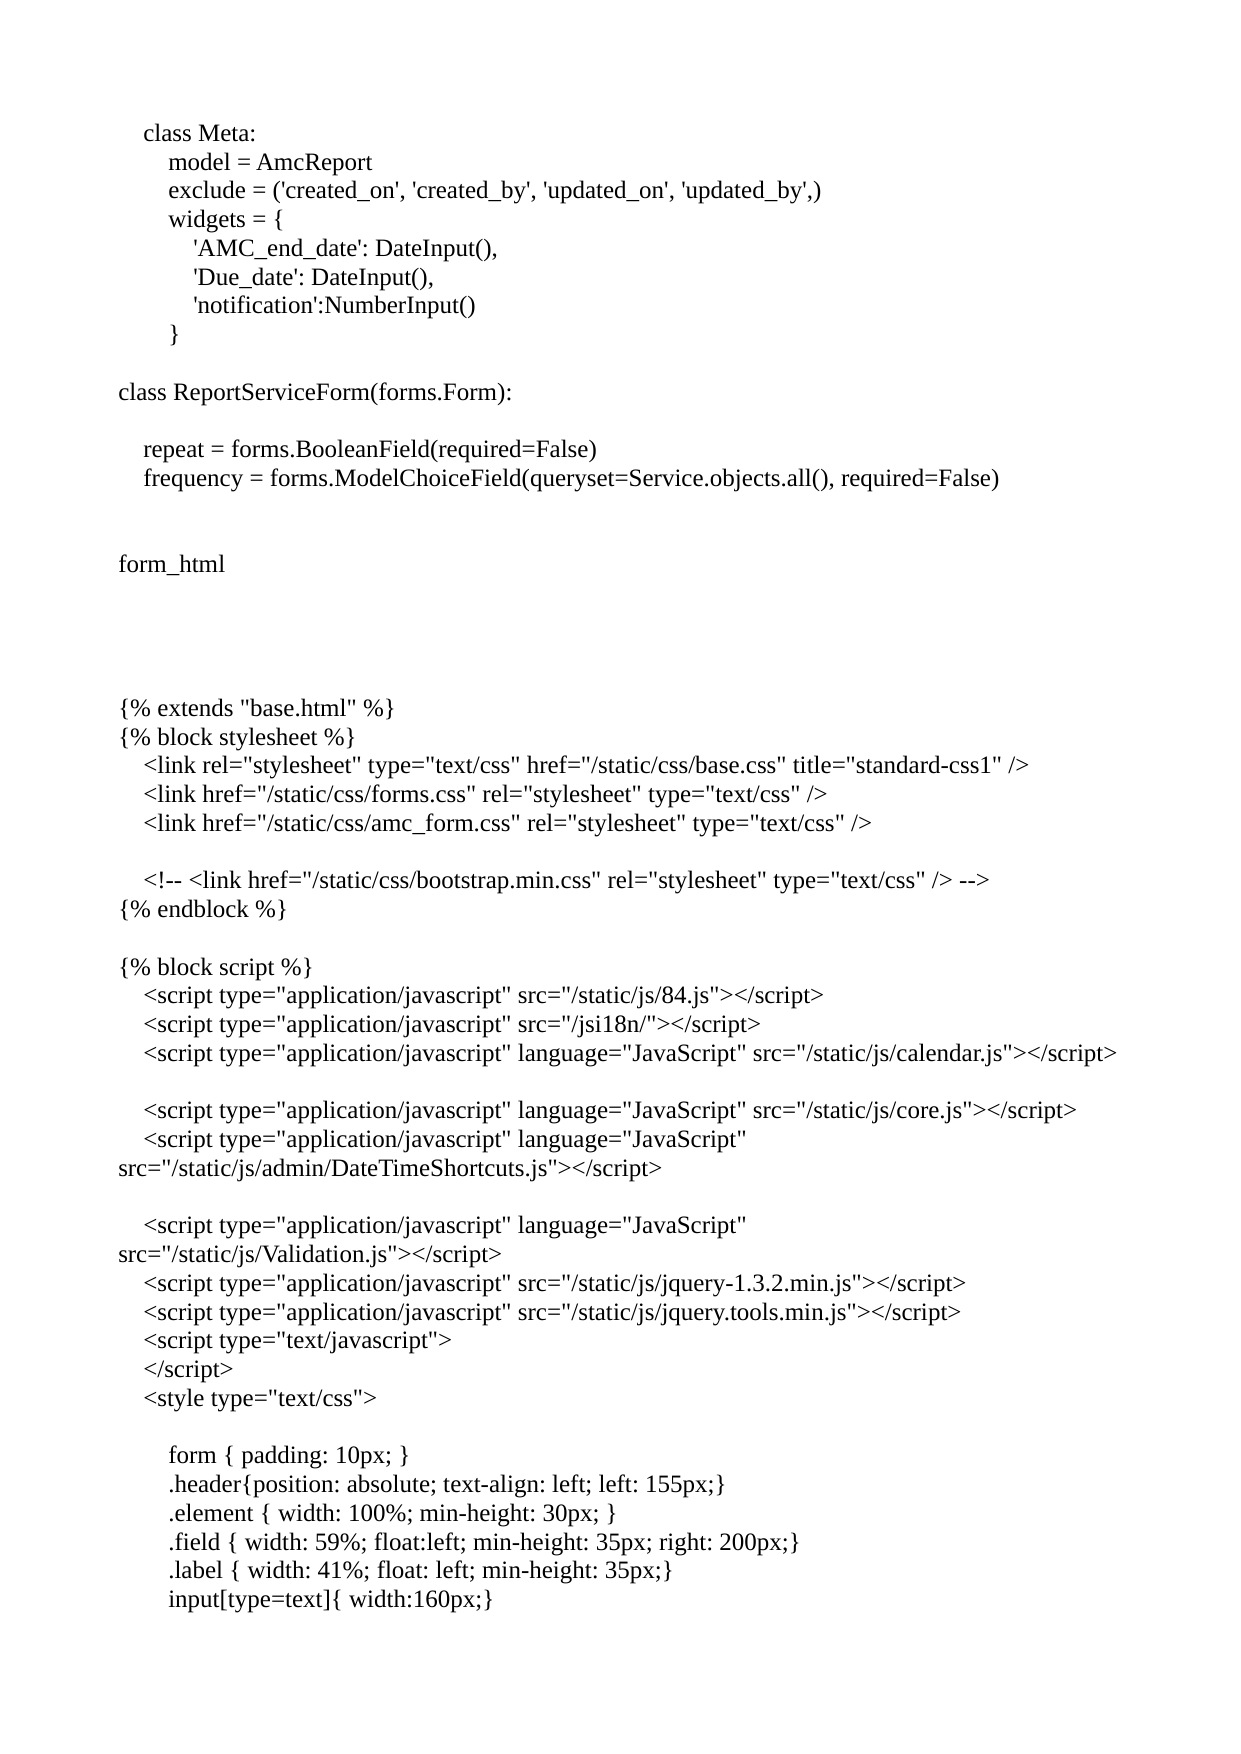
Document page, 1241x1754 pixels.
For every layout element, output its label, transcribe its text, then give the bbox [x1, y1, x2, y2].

text .label { width: 41%; float: left; min-height: 35px;} [118, 1556, 1122, 1584]
text repeat = forms.BooleanField(required=False) [118, 434, 1122, 463]
text <!-- <link href="/static/css/bootstrap.min.css" rel="stylesheet" type="text/css" /> --> [118, 866, 1122, 894]
text class ReportServiceForm(forms.Form): [118, 377, 1122, 406]
text {% extends "base.html" %} [118, 693, 1122, 722]
text <script type="application/javascript" src="/jsi18n/"></script> [118, 1009, 1122, 1038]
text <script type="application/javascript" language="JavaScript" src="/static/js/core.js"></script> [118, 1096, 1122, 1124]
text </script> [118, 1354, 1122, 1383]
text class Meta: [118, 118, 1122, 147]
text 'AMC_end_date': DateInput(), [118, 233, 1122, 262]
text {% block stylesheet %} [118, 722, 1122, 751]
text <script type="application/javascript" src="/static/js/jquery-1.3.2.min.js"></script> [118, 1268, 1122, 1297]
text {% block script %} [118, 952, 1122, 981]
text .field { width: 59%; float:left; min-height: 35px; right: 200px;} [118, 1527, 1122, 1556]
text <link href="/static/css/amc_form.css" rel="stylesheet" type="text/css" /> [118, 808, 1122, 837]
text .header{position: absolute; text-align: left; left: 155px;} [118, 1469, 1122, 1498]
text <script type="application/javascript" src="/static/js/jquery.tools.min.js"></script> [118, 1297, 1122, 1326]
text .element { width: 100%; min-height: 30px; } [118, 1498, 1122, 1527]
text form { padding: 10px; } [118, 1441, 1122, 1469]
text <script type="text/javascript"> [118, 1326, 1122, 1354]
text widgets = { [118, 204, 1122, 233]
text <link rel="stylesheet" type="text/css" href="/static/css/base.css" title="standard-css1" /> [118, 751, 1122, 779]
text 'Due_date': DateInput(), [118, 262, 1122, 291]
text <link href="/static/css/forms.css" rel="stylesheet" type="text/css" /> [118, 779, 1122, 808]
text exclude = ('created_on', 'created_by', 'updated_on', 'updated_by',) [118, 176, 1122, 204]
text <script type="application/javascript" language="JavaScript" src="/static/js/calendar.js"></script> [118, 1038, 1122, 1067]
text <style type="text/css"> [118, 1383, 1122, 1412]
text model = AmcReport [118, 147, 1122, 176]
text <script type="application/javascript" src="/static/js/84.js"></script> [118, 981, 1122, 1009]
text frequency = forms.ModelChoiceField(queryset=Service.objects.all(), required=False) [118, 463, 1122, 492]
text } [118, 319, 1122, 348]
text 'notification':NumberInput() [118, 291, 1122, 319]
text input[type=text]{ width:160px;} [118, 1584, 1122, 1613]
text {% endblock %} [118, 894, 1122, 923]
text <script type="application/javascript" language="JavaScript" src="/static/js/Validation.js"></script> [118, 1211, 1122, 1268]
text form_html [118, 549, 1122, 578]
text <script type="application/javascript" language="JavaScript" src="/static/js/admin/DateTimeShortcuts.js"></script> [118, 1124, 1122, 1182]
